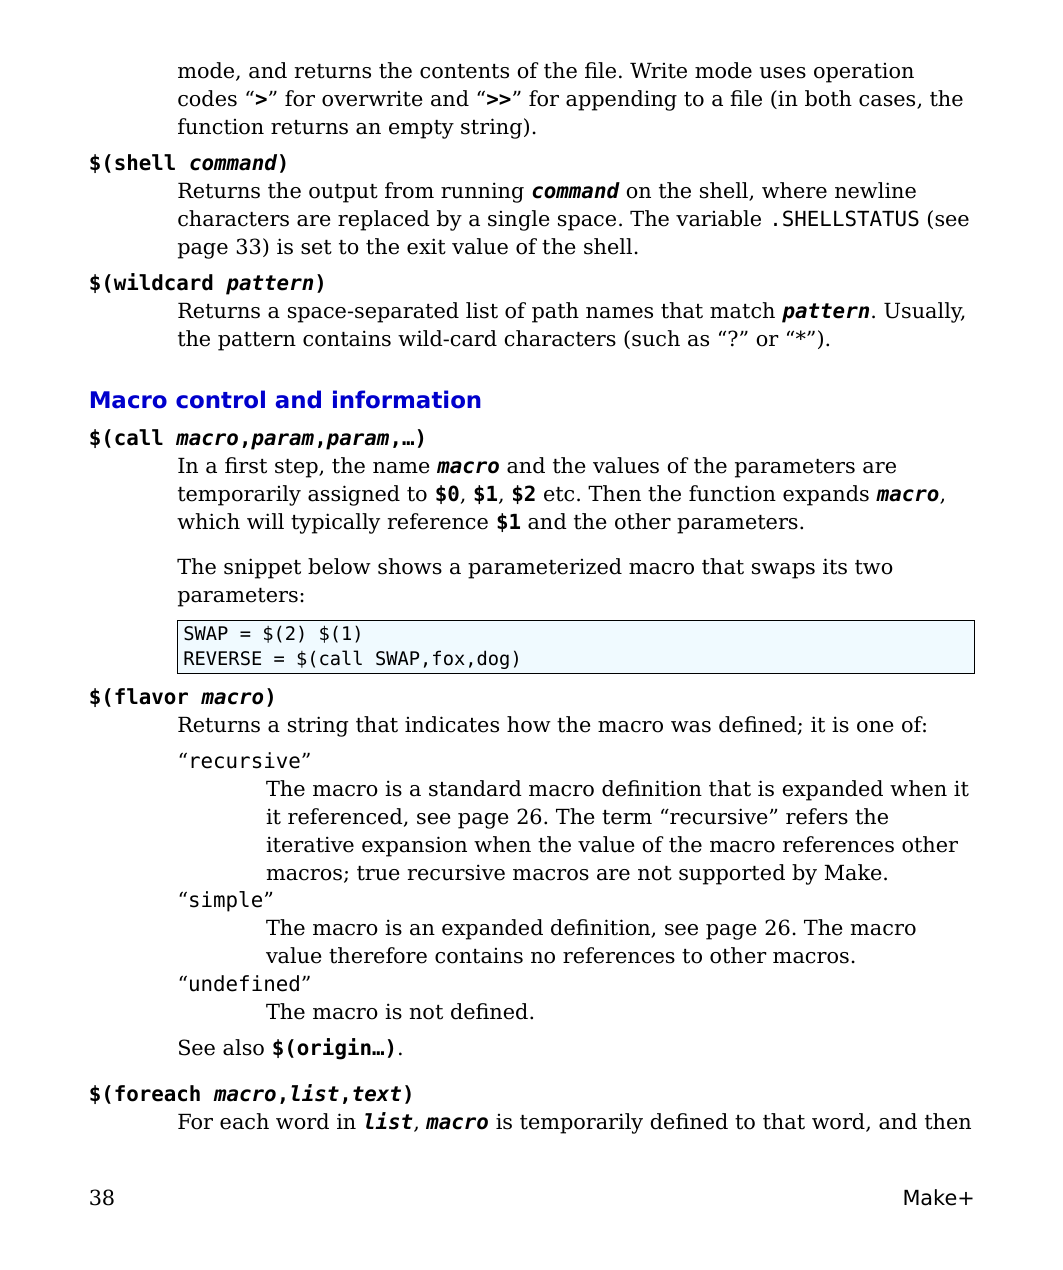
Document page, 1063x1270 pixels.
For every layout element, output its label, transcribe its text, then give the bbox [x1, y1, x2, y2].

text “undefined” The macro is not defined. [177, 972, 974, 1024]
text mode, and returns the contents of the file. Write mode uses operation codes “>” for overwrite and “>>” for appending to a file (in both cases, the function returns an empty string). [88, 59, 974, 139]
text “recursive” The macro is a standard macro definition that is expanded when it it referenced, see page 23. The term “recursive” refers the iterative expansion when the value of the macro references other macros; true recursive macros are not supported by Make. [177, 749, 974, 885]
text REVERSE = $(call SWAP,fox,dog) [178, 645, 974, 673]
text See also $(origin…). [88, 1036, 974, 1061]
subtitle Macro control and information [88, 387, 974, 414]
text $(call macro,param,param,…) In a first step, the name macro and the values of the parameters are temporarily assigned to $0, $1, $2 etc. Then the function expands macro, which will typically reference $1 and the other parameters. [88, 426, 974, 534]
text “simple” The macro is an expanded definition, see page 23. The macro value therefore contains no references to other macros. [177, 888, 974, 968]
text $(shell command) Returns the output from running command on the shell, where newline characters are replaced by a single space. The variable .SHELLSTATUS (see page 30) is set to the exit value of the shell. [88, 151, 974, 259]
text $(flavor macro) Returns a string that indicates how the macro was defined; it is one of: [88, 685, 974, 737]
text SWAP = $(2) $(1) [178, 621, 974, 645]
text The snippet below shows a parameterized macro that swaps its two parameters: [88, 555, 974, 607]
text $(wildcard pattern) Returns a space-separated list of path names that match pattern. Usually, the pattern contains wild-card characters (such as “?” or “*”). [88, 271, 974, 351]
text $(foreach macro,list,text) For each word in list, macro is temporarily defined to that word, and then [88, 1082, 974, 1134]
